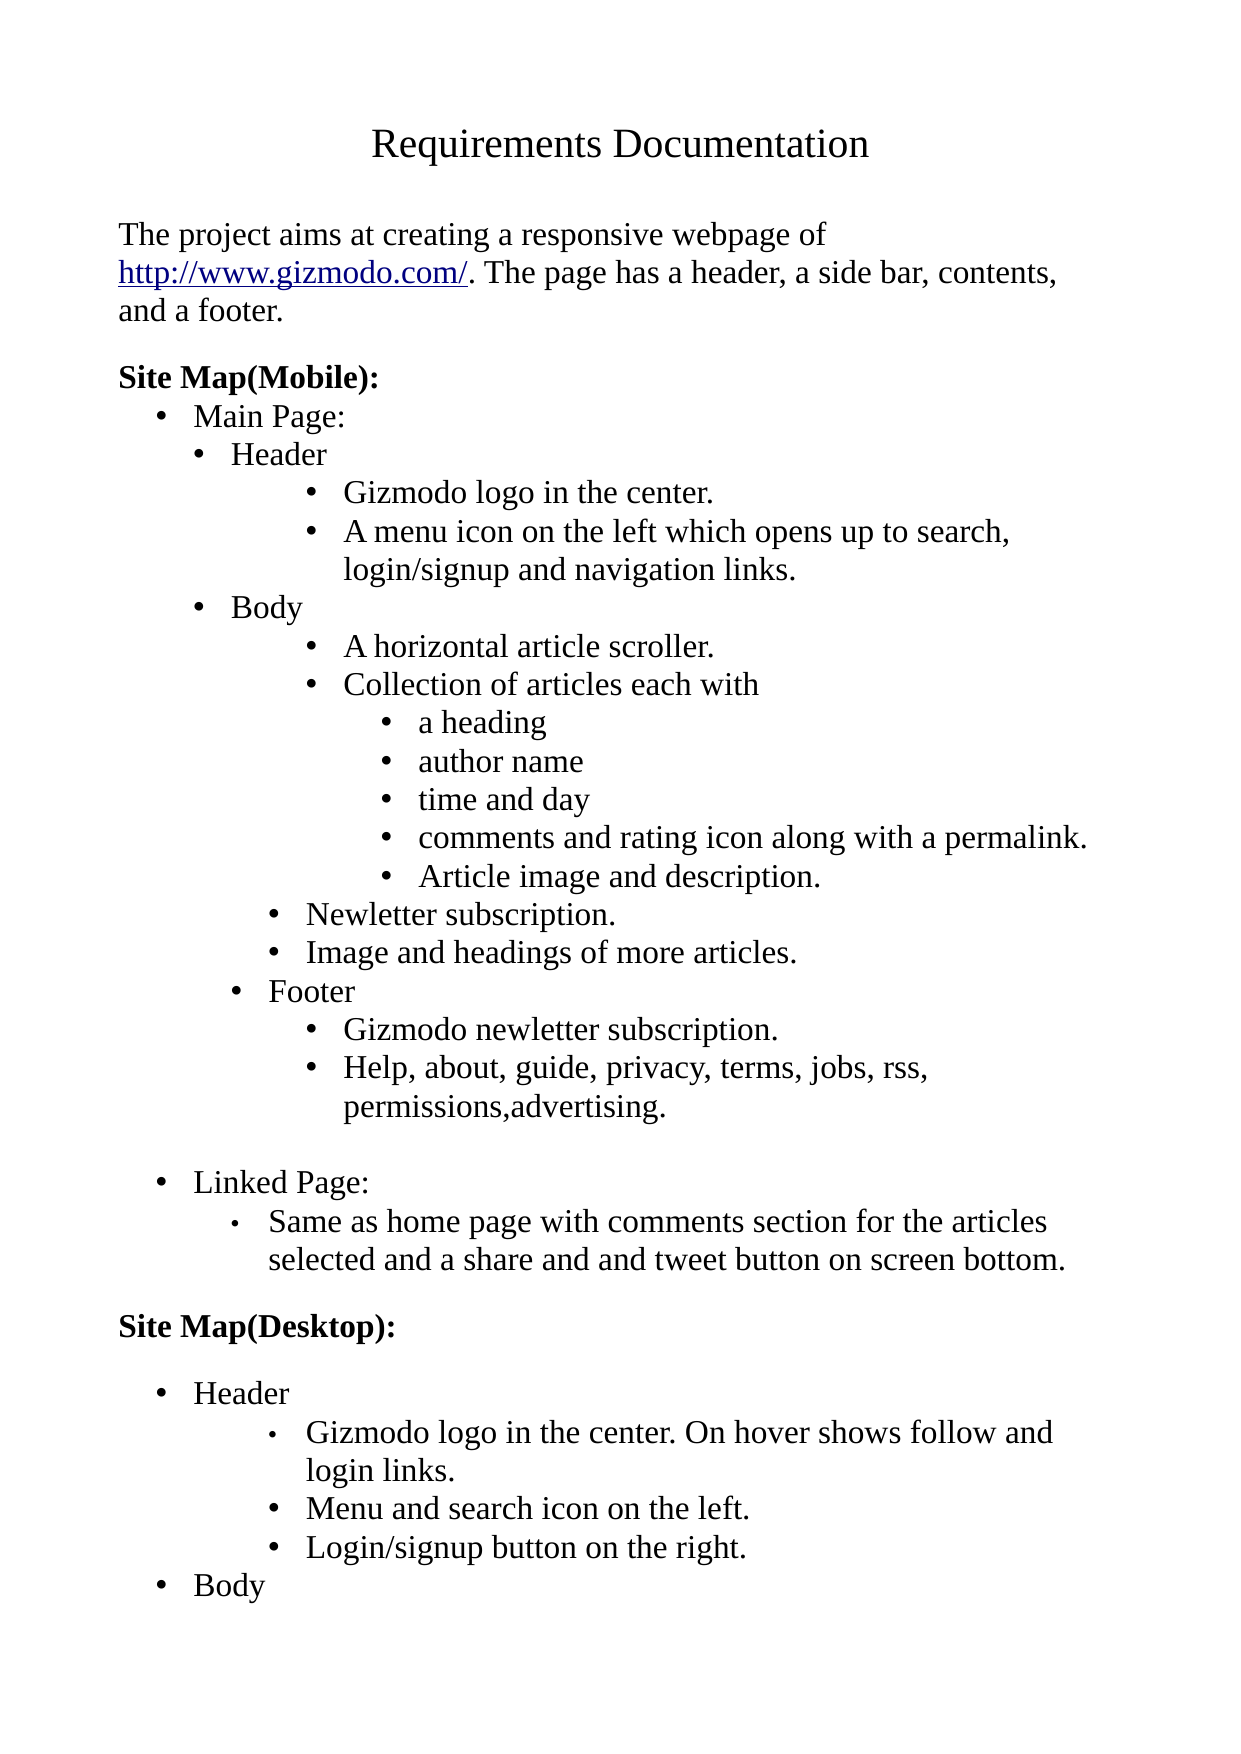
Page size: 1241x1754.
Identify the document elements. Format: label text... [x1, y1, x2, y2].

list Article image and description. [381, 856, 1122, 894]
list Login/signup button on the right. [268, 1527, 1122, 1565]
list author name [381, 741, 1122, 779]
text The project aims at creating a responsive webpage of http://www.gizmodo.com/. The page has a header, a side bar, contents, [118, 214, 1122, 291]
list Header [193, 434, 1122, 473]
list Linked Page: [156, 1163, 1122, 1201]
list Image and headings of more articles. [268, 933, 1122, 971]
list A horizontal article scroller. [306, 626, 1122, 664]
list Gizmodo newletter subscription. [306, 1009, 1122, 1048]
list Footer [231, 971, 1122, 1009]
list time and day [381, 779, 1122, 818]
list Header [156, 1373, 1122, 1412]
list a heading [381, 703, 1122, 741]
text Site Map(Desktop): [118, 1306, 1122, 1345]
list Help, about, guide, privacy, terms, jobs, rss, permissions,advertising. [306, 1048, 1122, 1124]
text Requirements Documentation [118, 118, 1122, 166]
list A menu icon on the left which opens up to search, login/signup and navigation links. [306, 511, 1122, 588]
list Gizmodo logo in the center. On hover shows follow and login links. [268, 1412, 1122, 1488]
text Site Map(Mobile): [118, 358, 1122, 396]
list comments and rating icon along with a permalink. [381, 818, 1122, 856]
list Same as home page with comments section for the articles selected and a share and and tweet button on screen bottom. [231, 1201, 1122, 1278]
list Newletter subscription. [268, 894, 1122, 933]
list Menu and search icon on the left. [268, 1488, 1122, 1527]
text and a footer. [118, 291, 1122, 329]
list Gizmodo logo in the center. [306, 473, 1122, 511]
list Body [193, 588, 1122, 626]
list Body [156, 1565, 1122, 1603]
list Main Page: [156, 396, 1122, 434]
list Collection of articles each with [306, 664, 1122, 703]
